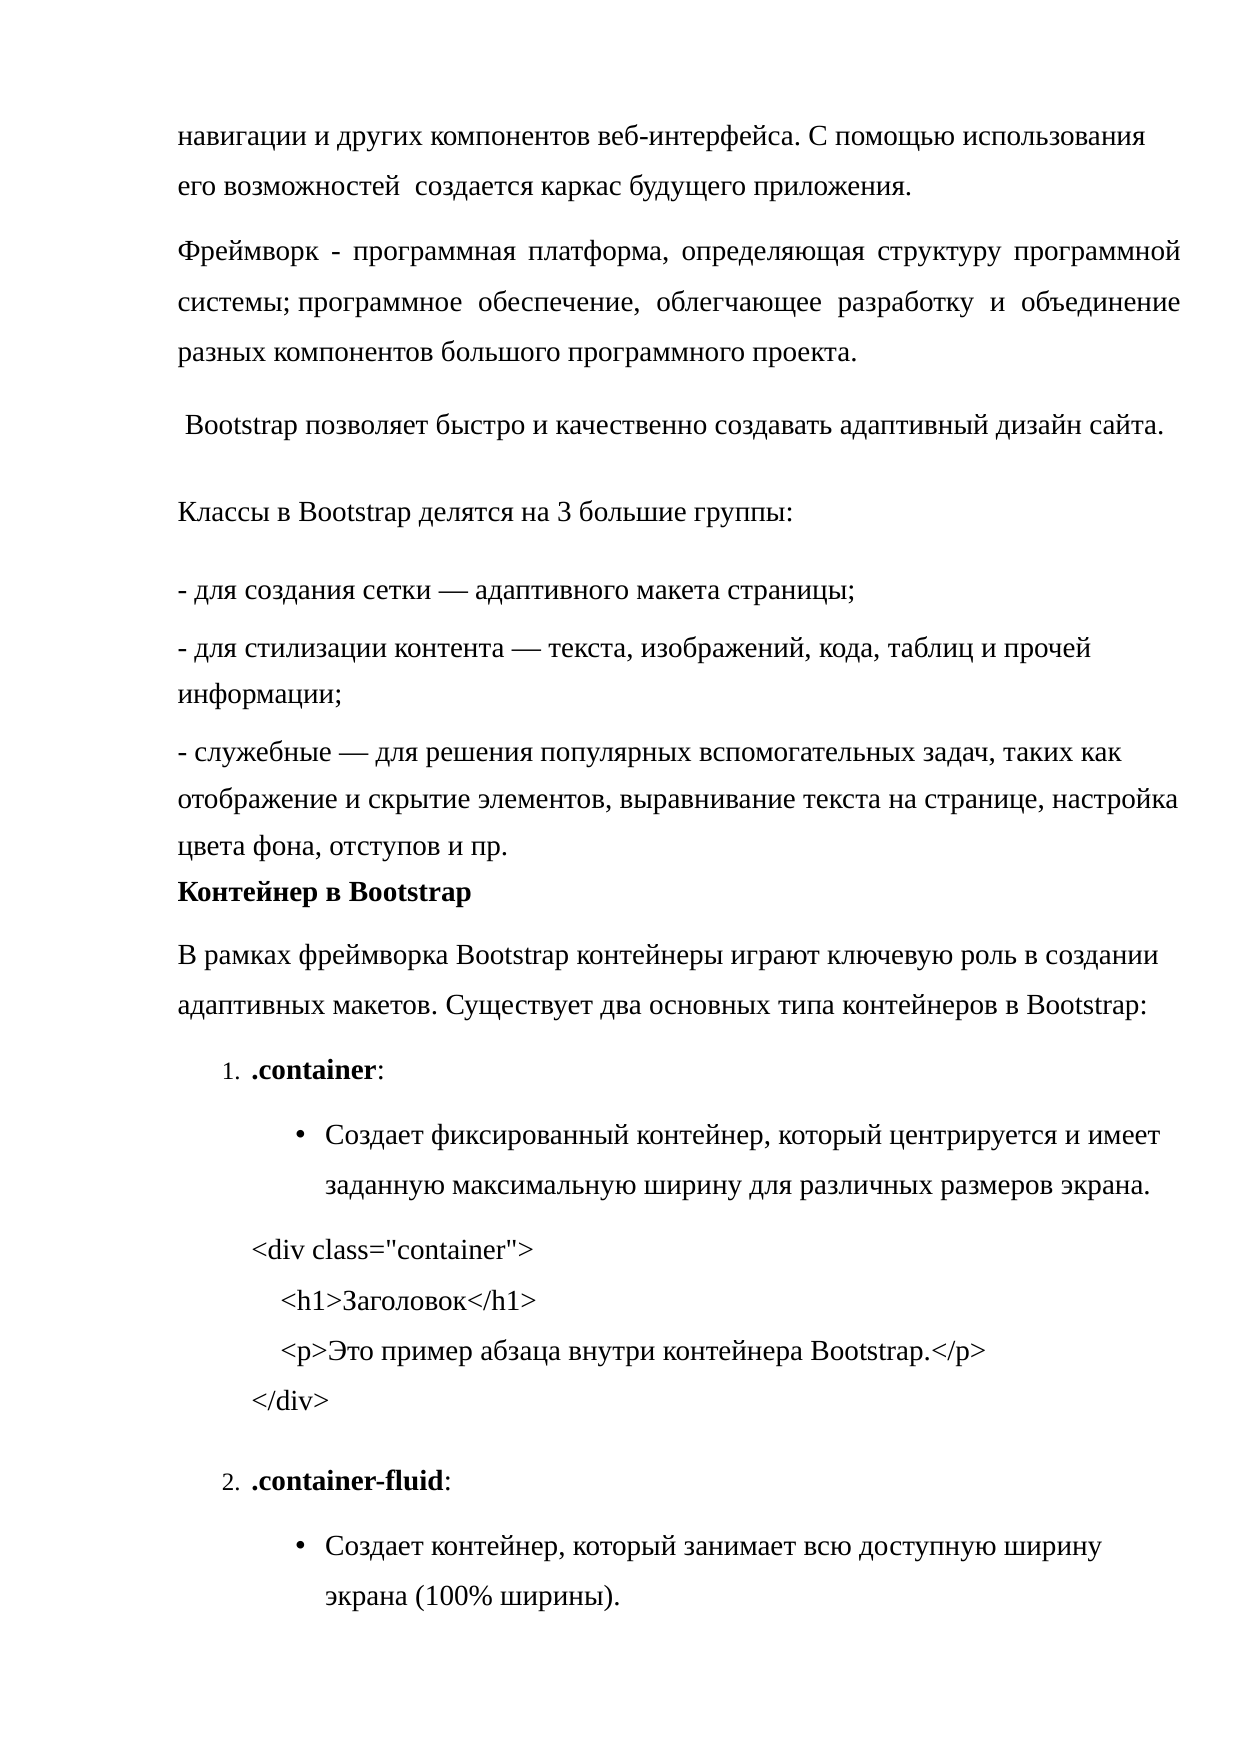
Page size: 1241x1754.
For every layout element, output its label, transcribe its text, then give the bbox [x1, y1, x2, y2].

list Создает контейнер, который занимает всю доступную ширину экрана (100% ширины). [295, 1528, 1181, 1612]
list <div class="container"> [222, 1232, 1181, 1266]
list - для стилизации контента — текста, изображений, кода, таблиц и прочей информации; [177, 616, 1181, 710]
list <h1>Заголовок</h1> [222, 1283, 1181, 1316]
text В рамках фреймворка Bootstrap контейнеры играют ключевую роль в создании адаптивных макетов. Существует два основных типа контейнеров в Bootstrap: [177, 937, 1181, 1021]
text навигации и других компонентов веб-интерфейса. С помощью использования его возможностей создается каркас будущего приложения. [177, 118, 1181, 202]
subtitle Контейнер в Bootstrap [177, 874, 1181, 908]
text Фреймворк - программная платформа, определяющая структуру программной системы; программное обеспечение, облегчающее разработку и объединение разных компонентов большого программного проекта. [177, 233, 1181, 367]
list <p>Это пример абзаца внутри контейнера Bootstrap.</p> [222, 1333, 1181, 1367]
list - для создания сетки — адаптивного макета страницы; [177, 558, 1181, 605]
list Создает фиксированный контейнер, который центрируется и имеет заданную максимальную ширину для различных размеров экрана. [295, 1117, 1181, 1201]
text Классы в Bootstrap делятся на 3 большие группы: [177, 480, 1181, 527]
list .container: [222, 1052, 1181, 1086]
list .container-fluid: [222, 1463, 1181, 1497]
list - служебные — для решения популярных вспомогательных задач, таких как отображение и скрытие элементов, выравнивание текста на странице, настройка цвета фона, отступов и пр. [177, 721, 1181, 862]
list </div> [222, 1383, 1181, 1417]
text Bootstrap позволяет быстро и качественно создавать адаптивный дизайн сайта. [177, 407, 1181, 441]
